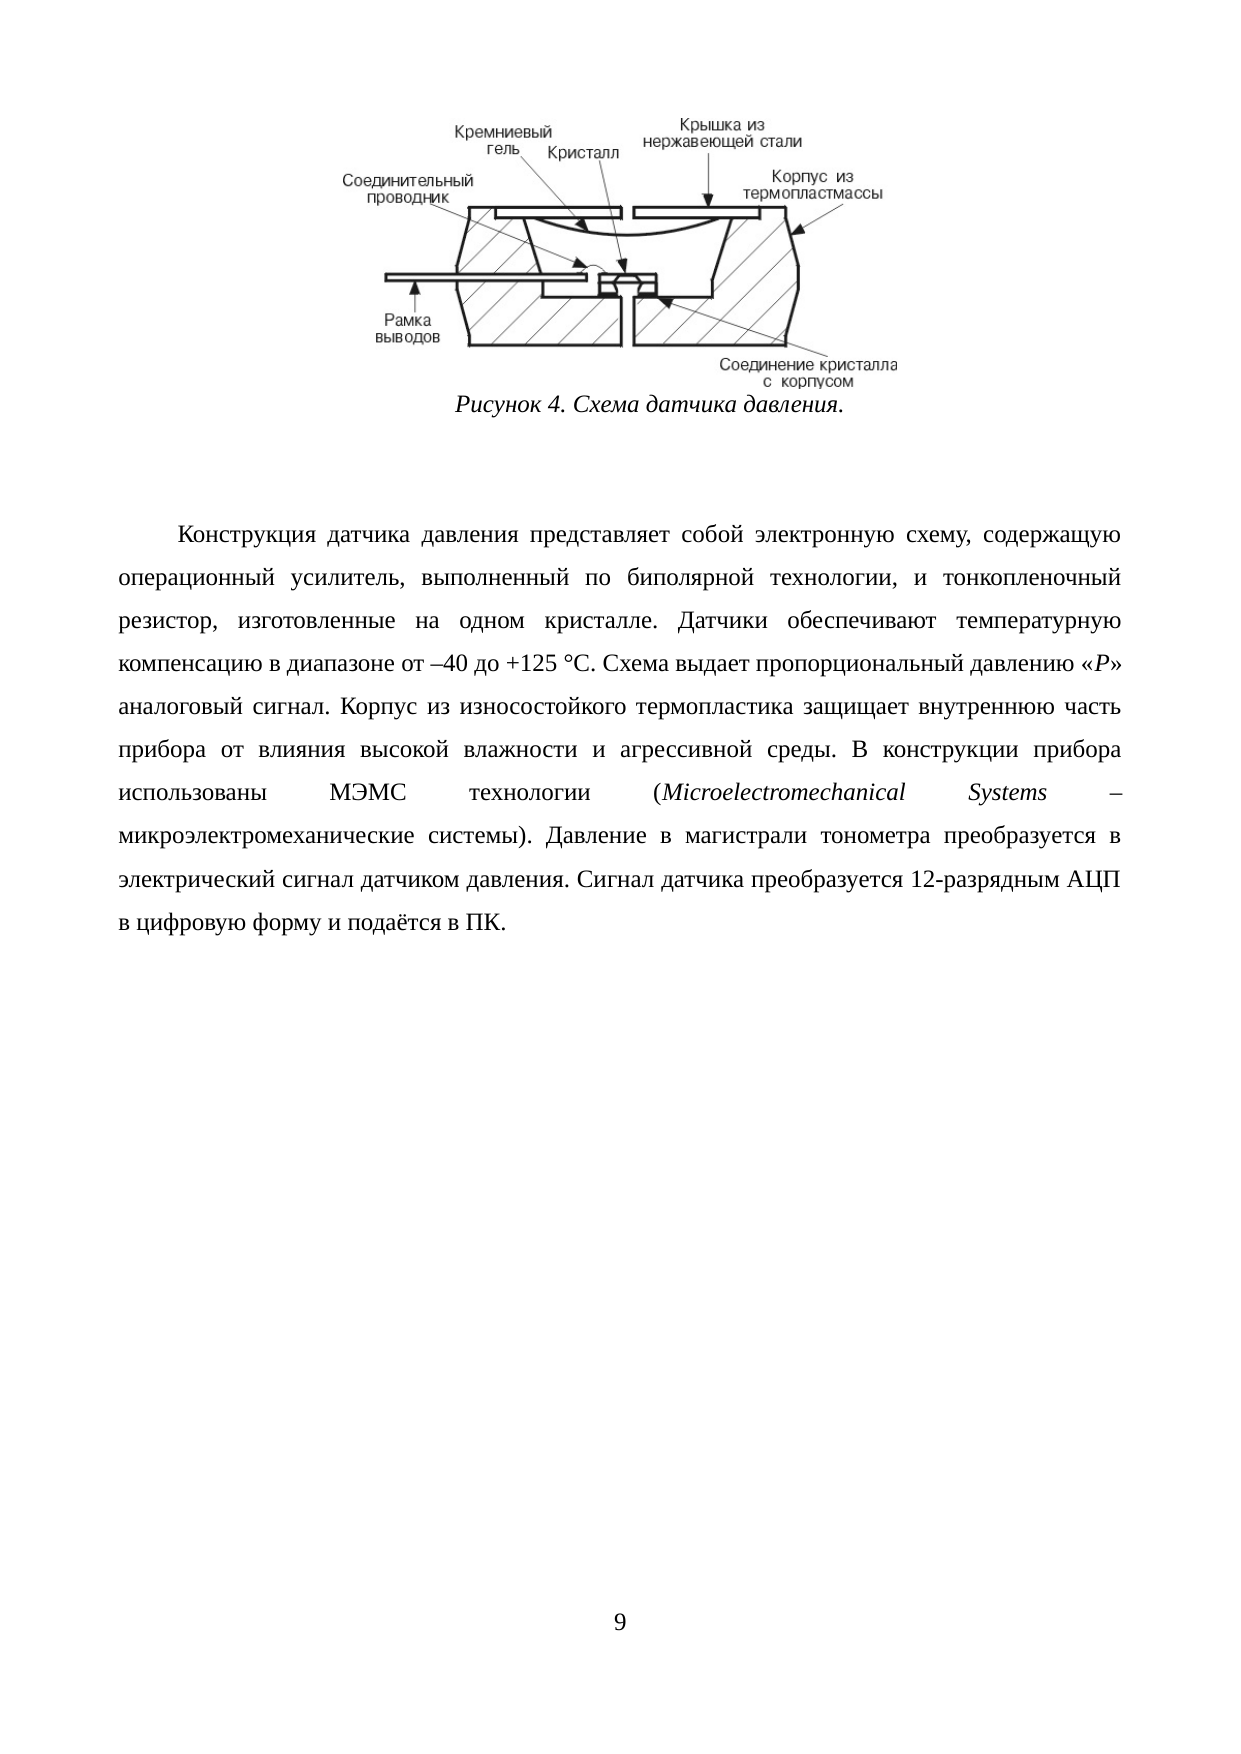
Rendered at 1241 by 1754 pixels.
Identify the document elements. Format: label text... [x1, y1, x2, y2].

text Конструкция датчика давления представляет собой электронную схему, содержащую операционный усилитель, выполненный по биполярной технологии, и тонкопленочный резистор, изготовленные на одном кристалле. Датчики обеспечивают температурную компенсацию в диапазоне от –40 до +125 °C. Схема выдает пропорциональный давлению «Р» аналоговый сигнал. Корпус из износостойкого термопластика защищает внутреннюю часть прибора от влияния высокой влажности и агрессивной среды. В конструкции прибора использованы МЭМС технологии (Microelectromechanical Systems – микроэлектромеханические системы). Давление в магистрали тонометра преобразуется в электрический сигнал датчиком давления. Сигнал датчика преобразуется 12-разрядным АЦП в цифровую форму и подаётся в ПК. [118, 519, 1122, 936]
picture [342, 118, 898, 390]
text Рисунок 4. Схема датчика давления. [118, 389, 1122, 418]
